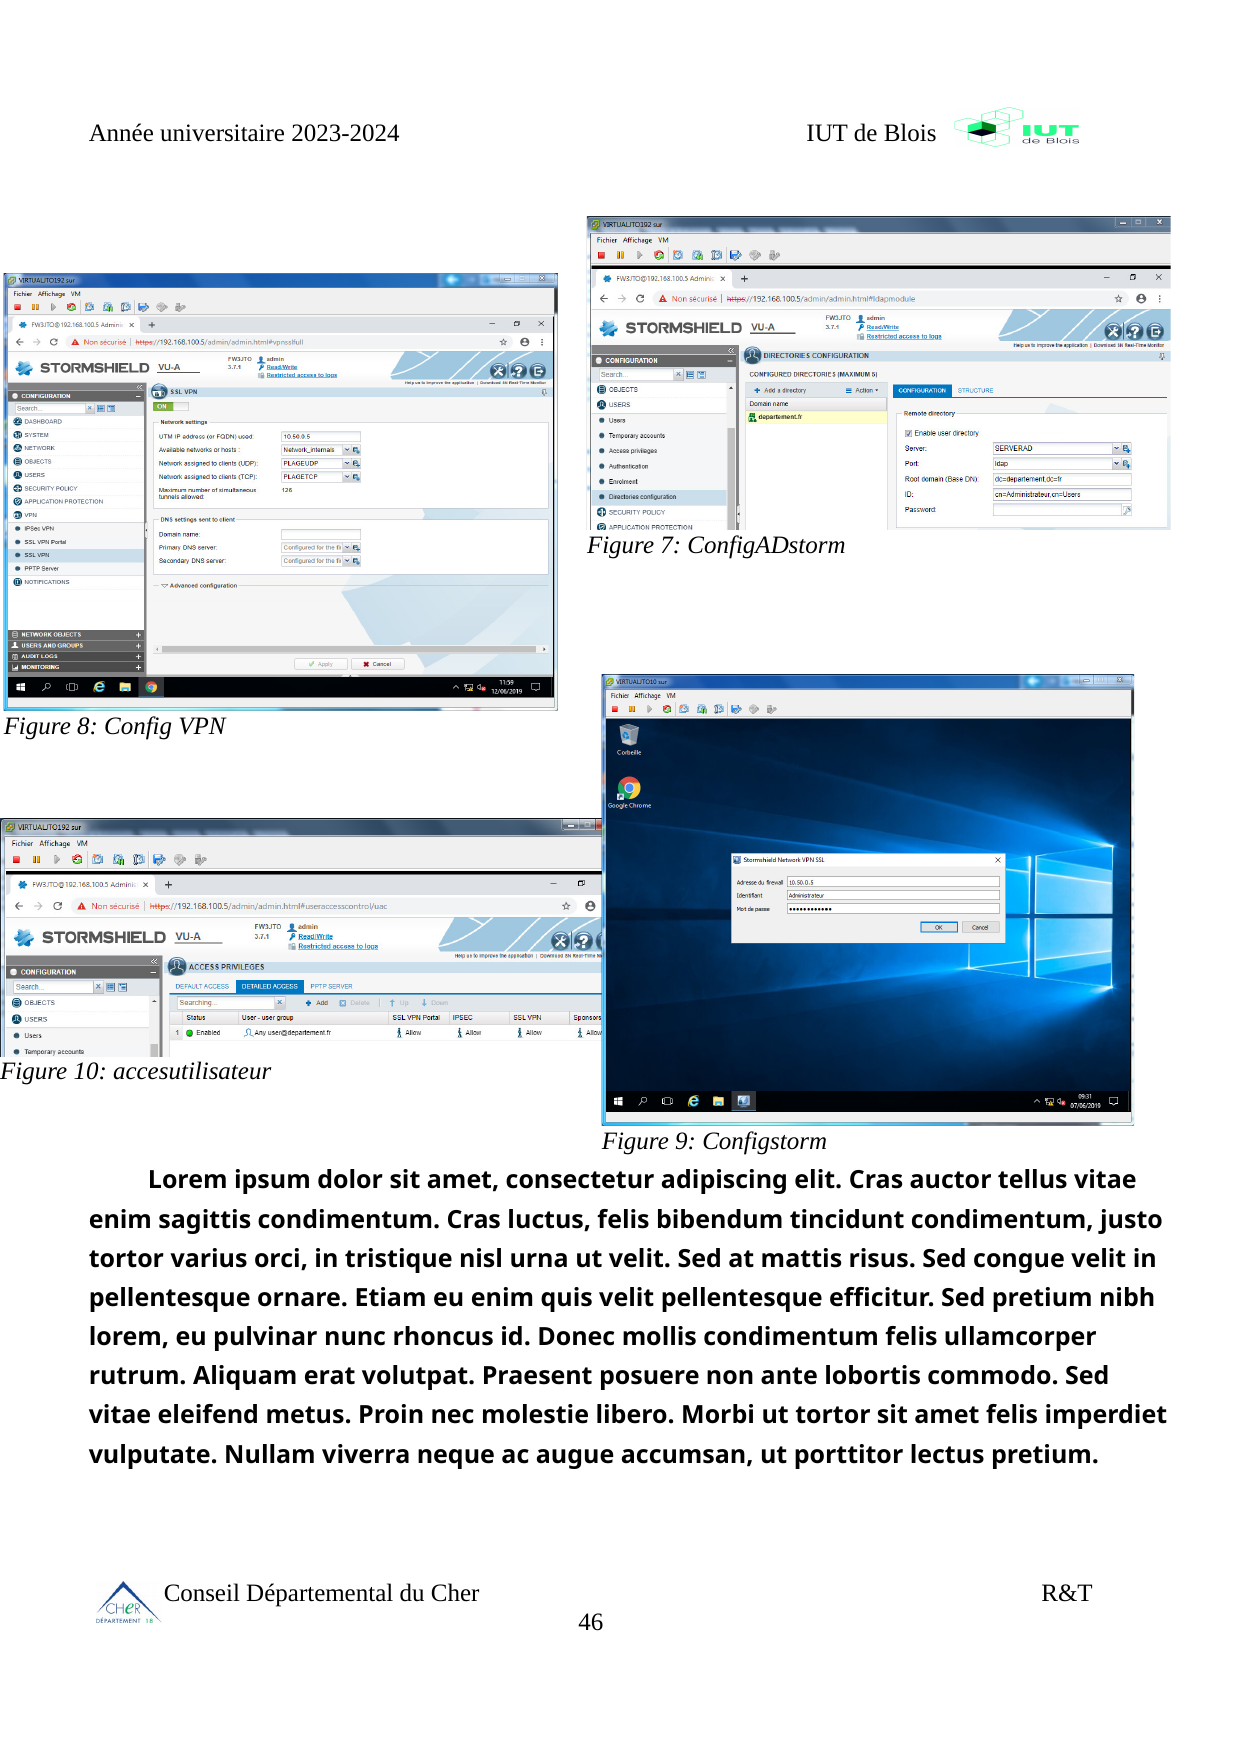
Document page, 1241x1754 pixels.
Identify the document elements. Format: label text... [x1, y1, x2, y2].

picture [954, 107, 1079, 147]
text Figure 8: Config VPN [3, 711, 558, 740]
picture [586, 216, 1171, 530]
text Lorem ipsum dolor sit amet, consectetur adipiscing elit. Cras auctor tellus vitae enim sagittis condimentum. Cras luctus, felis bibendum tincidunt condimentum, justo tortor varius orci, in tristique nisl urna ut velit. Sed at mattis risus. Sed congue velit in pellentesque ornare. Etiam eu enim quis velit pellentesque efficitur. Sed pretium nibh lorem, eu pulvinar nunc rhoncus id. Donec mollis condimentum felis ullamcorper rutrum. Aliquam erat volutpat. Praesent posuere non ante lobortis commodo. Sed vitae eleifend metus. Proin nec molestie libero. Morbi ut tortor sit amet felis imperdiet vulputate. Nullam viverra neque ac augue accumsan, ut porttitor lectus pretium. [88, 1162, 1175, 1470]
picture [0, 674, 1135, 1126]
text Figure 7: ConfigADstorm [587, 530, 1171, 558]
text Figure 9: Configstorm [602, 1126, 1134, 1155]
text Figure 10: accesutilisateur [0, 1057, 601, 1085]
picture [96, 1581, 162, 1623]
picture [3, 273, 558, 711]
